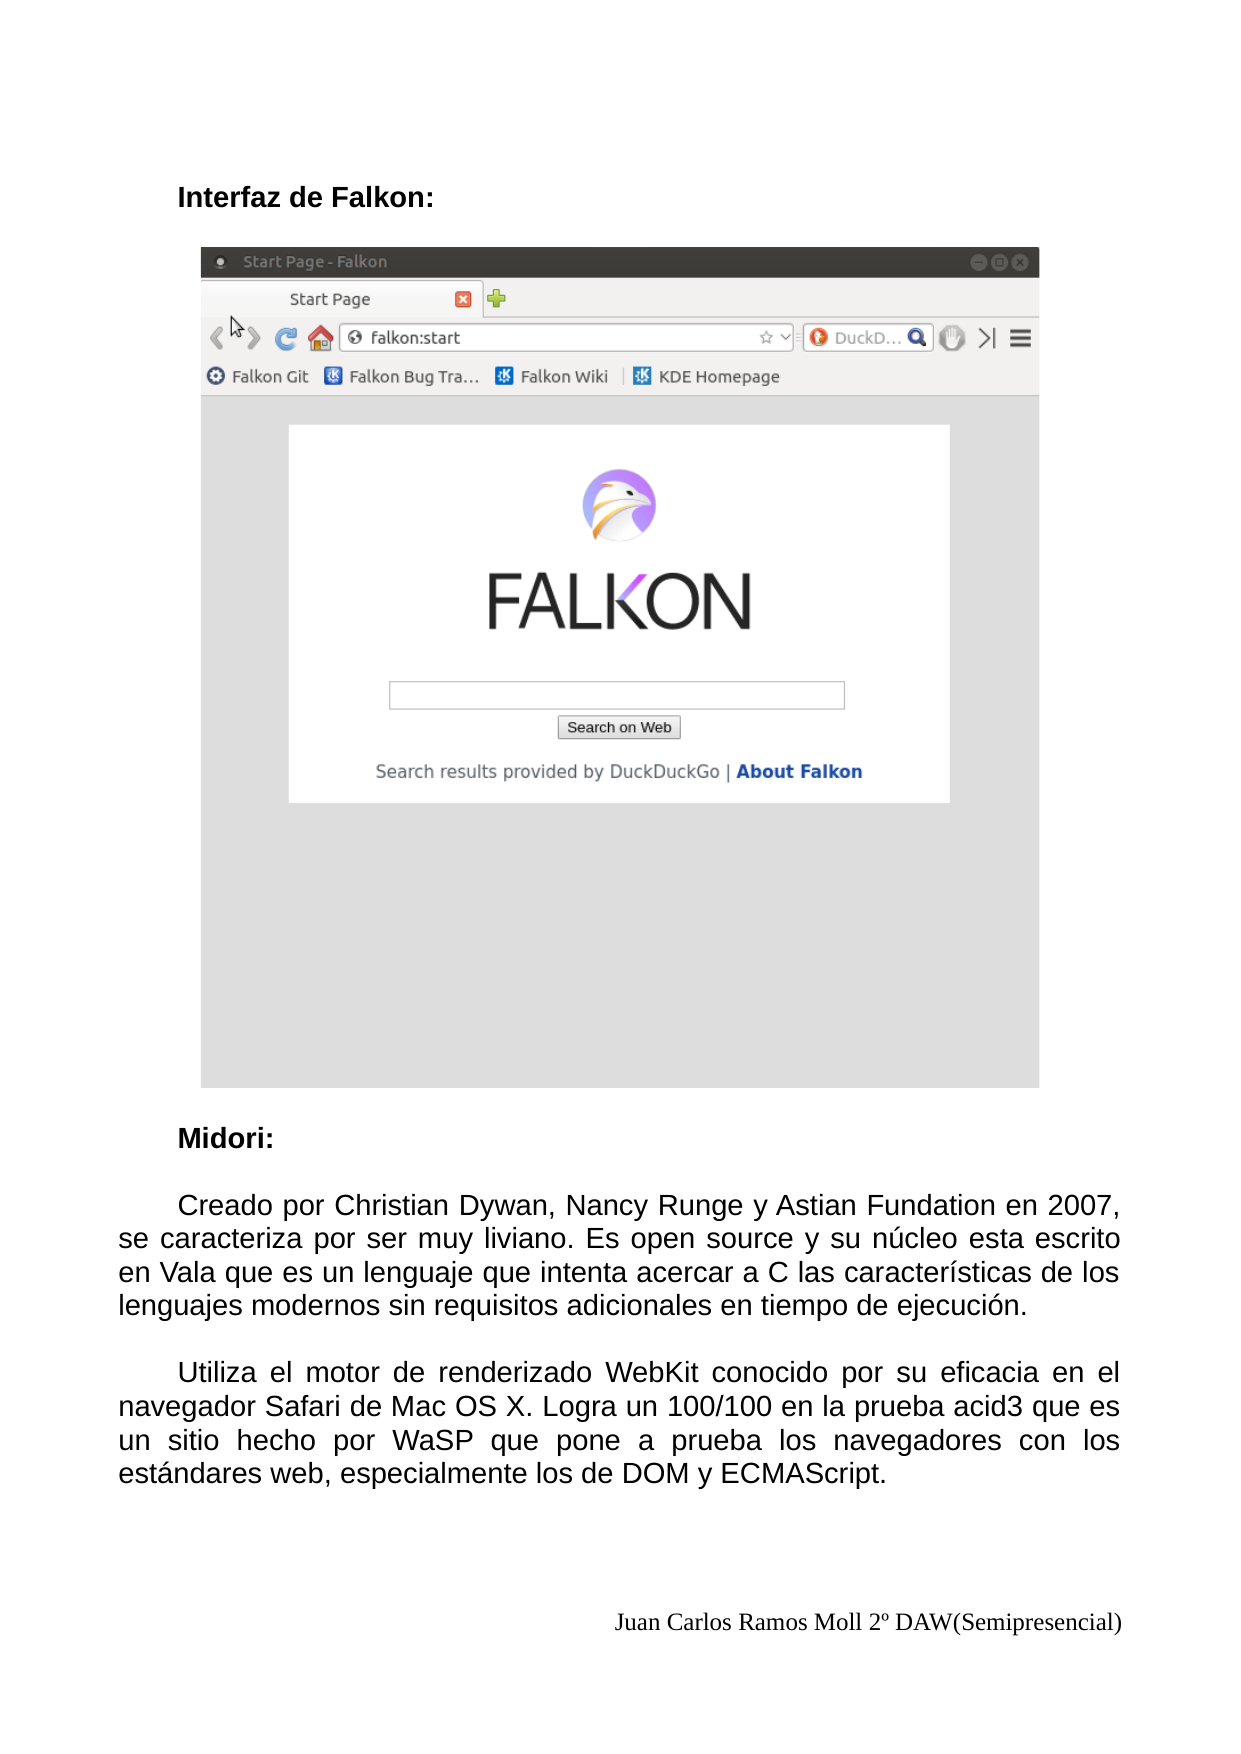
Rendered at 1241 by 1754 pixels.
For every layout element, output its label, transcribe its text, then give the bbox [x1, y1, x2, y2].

text Interfaz de Falkon: [118, 180, 1122, 214]
text Creado por Christian Dywan, Nancy Runge y Astian Fundation en 2007, se caracteriza por ser muy liviano. Es open source y su núcleo esta escrito en Vala que es un lenguaje que intenta acercar a C las características de los lenguajes modernos sin requisitos adicionales en tiempo de ejecución. [118, 1188, 1122, 1322]
text Midori: [118, 1121, 1122, 1154]
text Utiliza el motor de renderizado WebKit conocido por su eficacia en el navegador Safari de Mac OS X. Logra un 100/100 en la prueba acid3 que es un sitio hecho por WaSP que pone a prueba los navegadores con los estándares web, especialmente los de DOM y ECMAScript. [118, 1356, 1122, 1490]
picture [200, 247, 1040, 1088]
